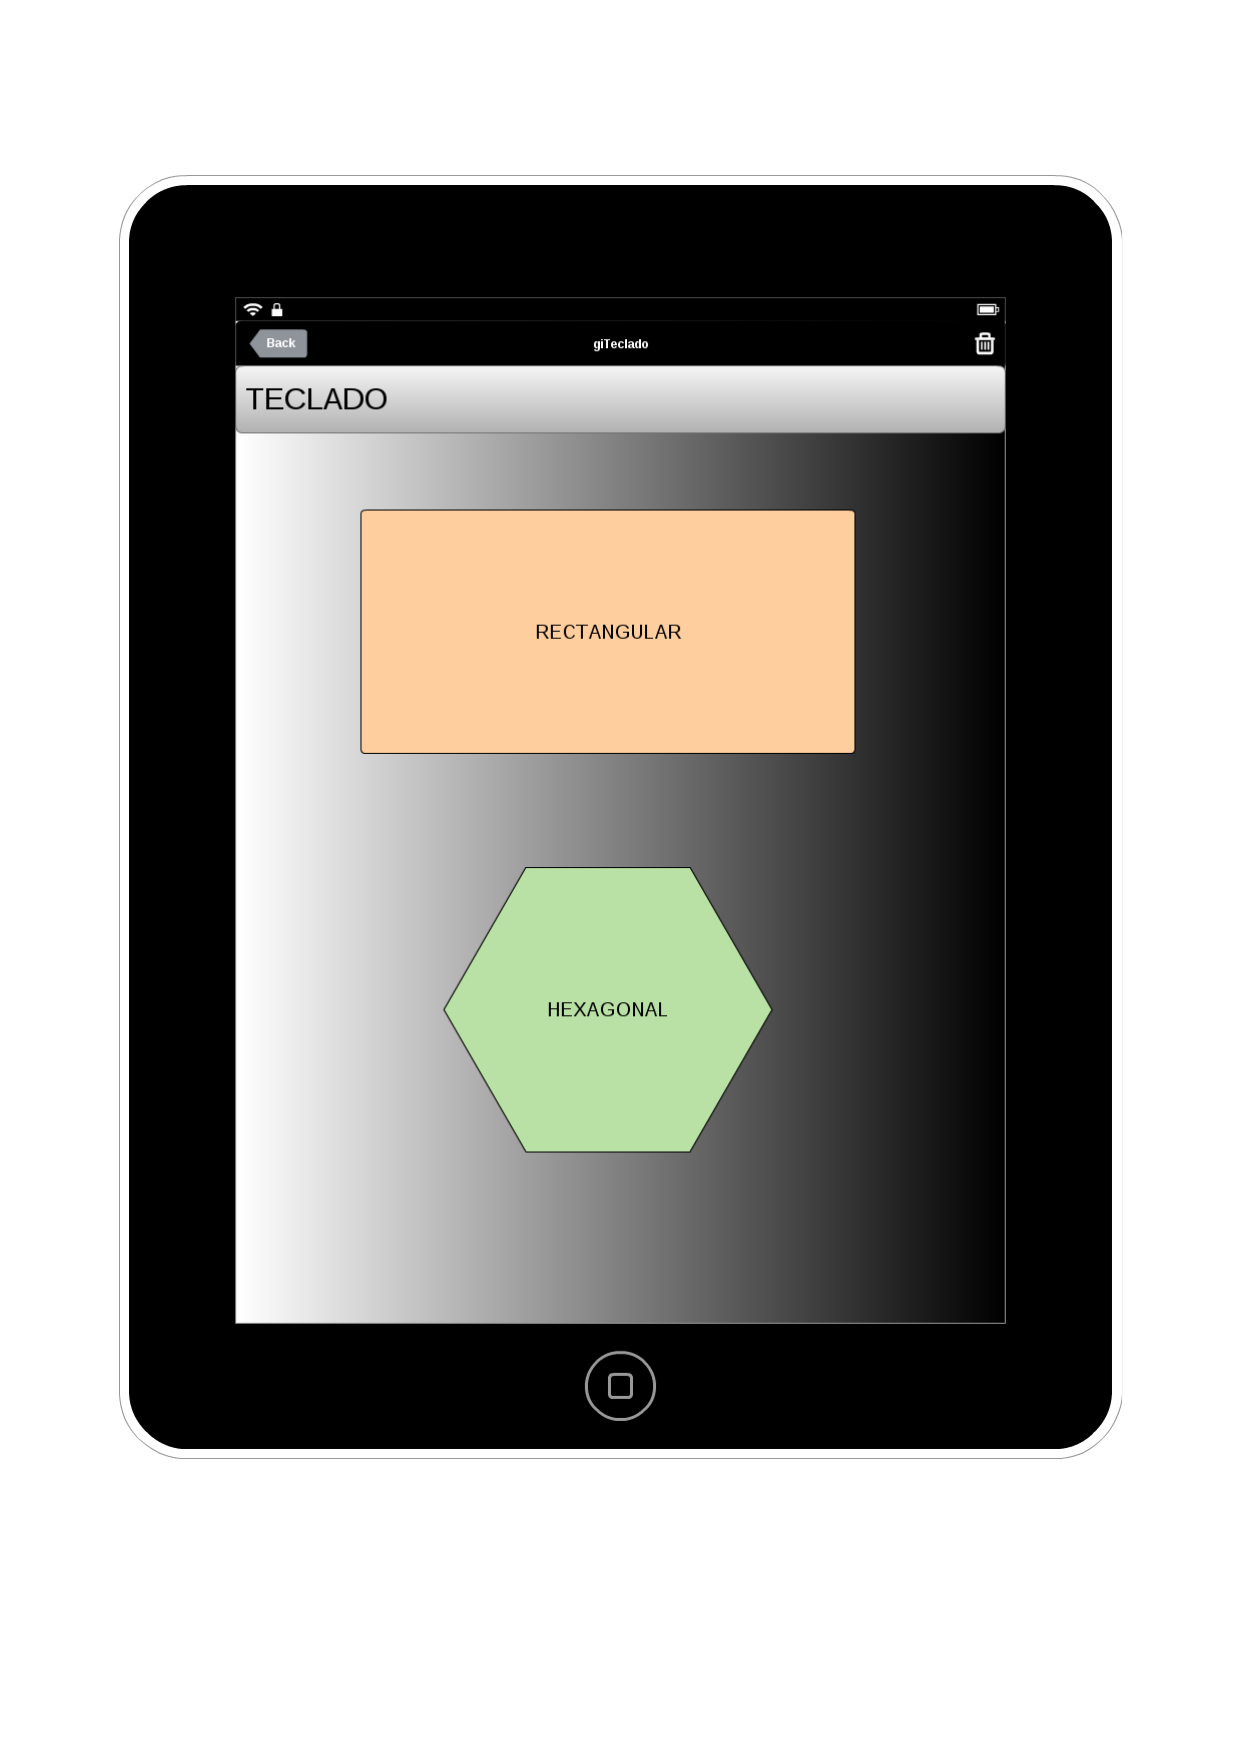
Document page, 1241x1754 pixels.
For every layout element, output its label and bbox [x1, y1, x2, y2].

picture [118, 175, 1123, 1459]
